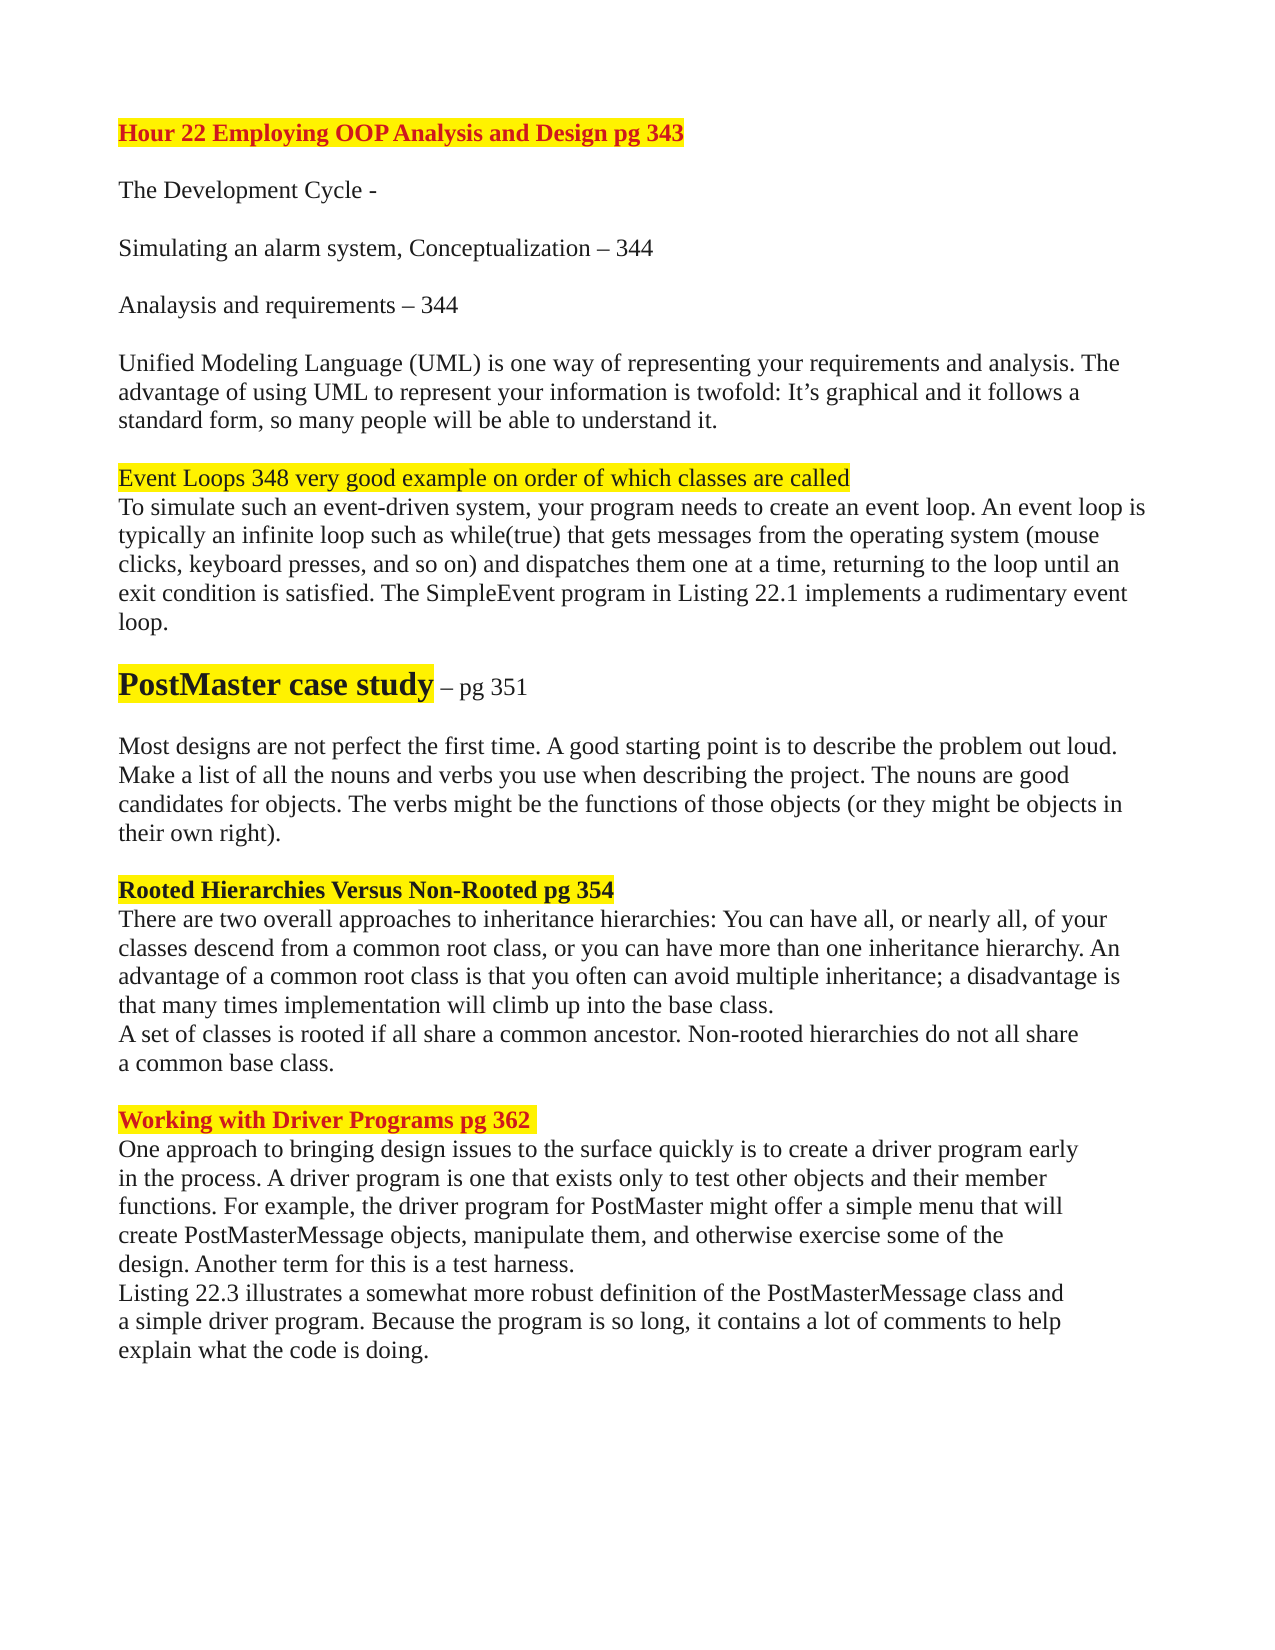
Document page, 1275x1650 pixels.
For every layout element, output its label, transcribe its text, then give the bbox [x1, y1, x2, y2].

text Hour 22 Employing OOP Analysis and Design pg 343 [118, 118, 1157, 147]
text create PostMasterMessage objects, manipulate them, and otherwise exercise some of the [118, 1220, 1157, 1249]
text Most designs are not perfect the first time. A good starting point is to describe the problem out loud. Make a list of all the nouns and verbs you use when describing the project. The nouns are good candidates for objects. The verbs might be the functions of those objects (or they might be objects in their own right). [118, 731, 1157, 846]
text explain what the code is doing. [118, 1335, 1157, 1364]
text Working with Driver Programs pg 362 [118, 1105, 1157, 1134]
text design. Another term for this is a test harness. [118, 1249, 1157, 1278]
text To simulate such an event-driven system, your program needs to create an event loop. An event loop is typically an infinite loop such as while(true) that gets messages from the operating system (mouse clicks, keyboard presses, and so on) and dispatches them one at a time, returning to the loop until an exit condition is satisfied. The SimpleEvent program in Listing 22.1 implements a rudimentary event loop. [118, 492, 1157, 636]
text There are two overall approaches to inheritance hierarchies: You can have all, or nearly all, of your classes descend from a common root class, or you can have more than one inheritance hierarchy. An advantage of a common root class is that you often can avoid multiple inheritance; a disadvantage is that many times implementation will climb up into the base class. [118, 904, 1157, 1019]
text Rooted Hierarchies Versus Non-Rooted pg 354 [118, 875, 1157, 904]
text Event Loops 348 very good example on order of which classes are called [118, 463, 1157, 492]
text Analaysis and requirements – 344 [118, 291, 1157, 319]
text a common base class. [118, 1048, 1157, 1076]
text a simple driver program. Because the program is so long, it contains a lot of comments to help [118, 1306, 1157, 1335]
text One approach to bringing design issues to the surface quickly is to create a driver program early [118, 1134, 1157, 1163]
text Listing 22.3 illustrates a somewhat more robust definition of the PostMasterMessage class and [118, 1278, 1157, 1306]
text PostMaster case study – pg 351 [118, 664, 1157, 703]
text Unified Modeling Language (UML) is one way of representing your requirements and analysis. The advantage of using UML to represent your information is twofold: It’s graphical and it follows a standard form, so many people will be able to understand it. [118, 348, 1157, 434]
text The Development Cycle - [118, 176, 1157, 204]
text A set of classes is rooted if all share a common ancestor. Non-rooted hierarchies do not all share [118, 1019, 1157, 1048]
text in the process. A driver program is one that exists only to test other objects and their member [118, 1163, 1157, 1191]
text Simulating an alarm system, Conceptualization – 344 [118, 233, 1157, 262]
text functions. For example, the driver program for PostMaster might offer a simple menu that will [118, 1191, 1157, 1220]
